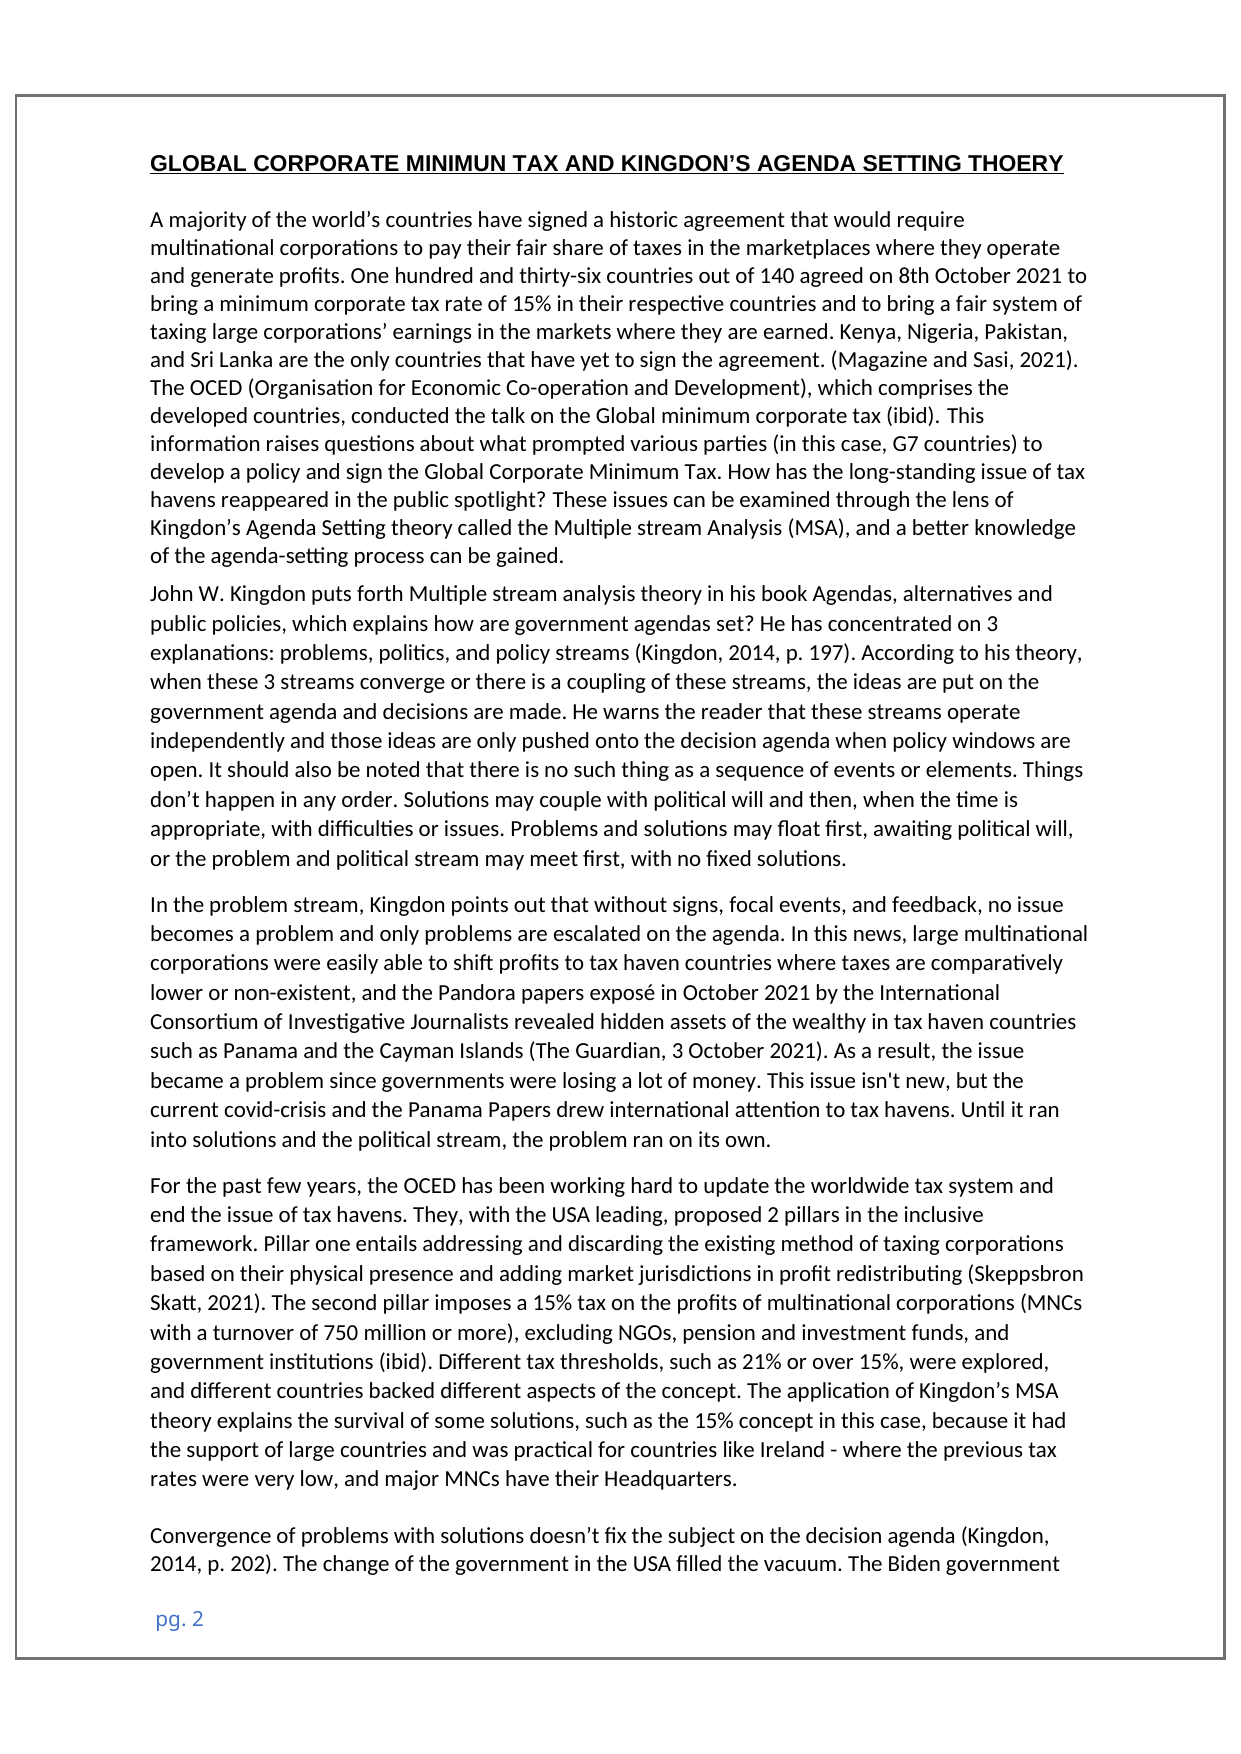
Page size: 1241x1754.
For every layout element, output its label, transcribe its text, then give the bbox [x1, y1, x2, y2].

text Convergence of problems with solutions doesn’t fix the subject on the decision agenda (Kingdon, 2014, p. 202). The change of the government in the USA filled the vacuum. The Biden government [150, 1521, 1090, 1577]
text A majority of the world’s countries have signed a historic agreement that would require multinational corporations to pay their fair share of taxes in the marketplaces where they operate and generate profits. One hundred and thirty-six countries out of 140 agreed on 8th October 2021 to bring a minimum corporate tax rate of 15% in their respective countries and to bring a fair system of taxing large corporations’ earnings in the markets where they are earned. Kenya, Nigeria, Pakistan, and Sri Lanka are the only countries that have yet to sign the agreement. (Magazine and Sasi, 2021). The OCED (Organisation for Economic Co-operation and Development), which comprises the developed countries, conducted the talk on the Global minimum corporate tax (ibid). This information raises questions about what prompted various parties (in this case, G7 countries) to develop a policy and sign the Global Corporate Minimum Tax. How has the long-standing issue of tax havens reappeared in the public spotlight? These issues can be examined through the lens of Kingdon’s Agenda Setting theory called the Multiple stream Analysis (MSA), and a better knowledge of the agenda-setting process can be gained. [150, 205, 1090, 569]
text In the problem stream, Kingdon points out that without signs, focal events, and feedback, no issue becomes a problem and only problems are escalated on the agenda. In this news, large multinational corporations were easily able to shift profits to tax haven countries where taxes are comparatively lower or non-existent, and the Pandora papers exposé in October 2021 by the International Consortium of Investigative Journalists revealed hidden assets of the wealthy in tax haven countries such as Panama and the Cayman Islands (The Guardian, 3 October 2021). As a result, the issue became a problem since governments were losing a lot of money. This issue isn't new, but the current covid-crisis and the Panama Papers drew international attention to tax havens. Until it ran into solutions and the political stream, the problem ran on its own. [150, 890, 1090, 1153]
text GLOBAL CORPORATE MINIMUN TAX AND KINGDON’S AGENDA SETTING THOERY [150, 150, 1090, 176]
text John W. Kingdon puts forth Multiple stream analysis theory in his book Agendas, alternatives and public policies, which explains how are government agendas set? He has concentrated on 3 explanations: problems, politics, and policy streams (Kingdon, 2014, p. 197). According to his theory, when these 3 streams converge or there is a coupling of these streams, the ideas are put on the government agenda and decisions are made. He warns the reader that these streams operate independently and those ideas are only pushed onto the decision agenda when policy windows are open. It should also be noted that there is no such thing as a sequence of events or elements. Things don’t happen in any order. Solutions may couple with political will and then, when the time is appropriate, with difficulties or issues. Problems and solutions may float first, awaiting political will, or the problem and political stream may meet first, with no fixed solutions. [150, 579, 1090, 872]
text For the past few years, the OCED has been working hard to update the worldwide tax system and end the issue of tax havens. They, with the USA leading, proposed 2 pillars in the inclusive framework. Pillar one entails addressing and discarding the existing method of taxing corporations based on their physical presence and adding market jurisdictions in profit redistributing (Skeppsbron Skatt, 2021). The second pillar imposes a 15% tax on the profits of multinational corporations (MNCs with a turnover of 750 million or more), excluding NGOs, pension and investment funds, and government institutions (ibid). Different tax thresholds, such as 21% or over 15%, were explored, and different countries backed different aspects of the concept. The application of Kingdon’s MSA theory explains the survival of some solutions, such as the 15% concept in this case, because it had the support of large countries and was practical for countries like Ireland - where the previous tax rates were very low, and major MNCs have their Headquarters. [150, 1171, 1090, 1493]
